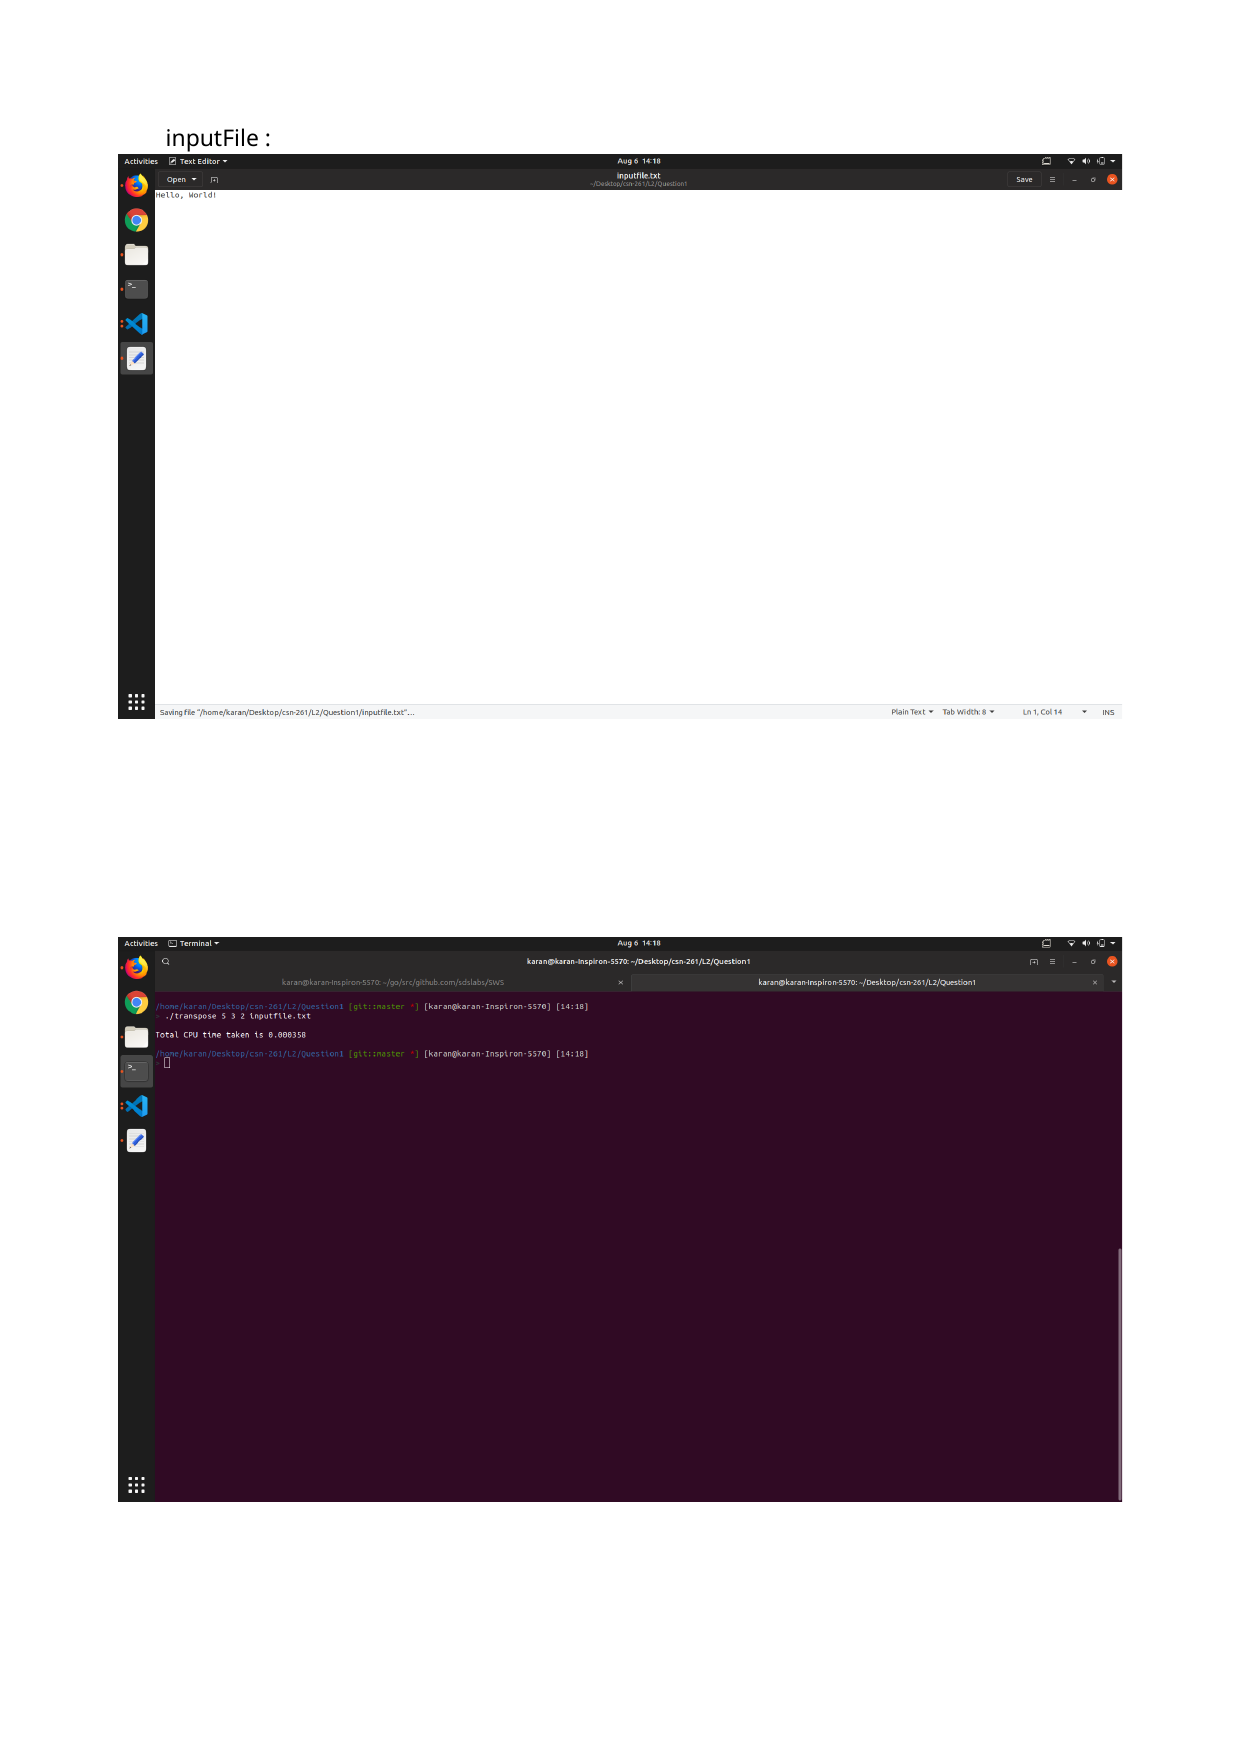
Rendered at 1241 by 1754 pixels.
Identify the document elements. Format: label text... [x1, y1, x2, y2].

picture [118, 154, 1123, 719]
picture [118, 937, 1123, 1502]
text inputFile : [118, 118, 1122, 154]
